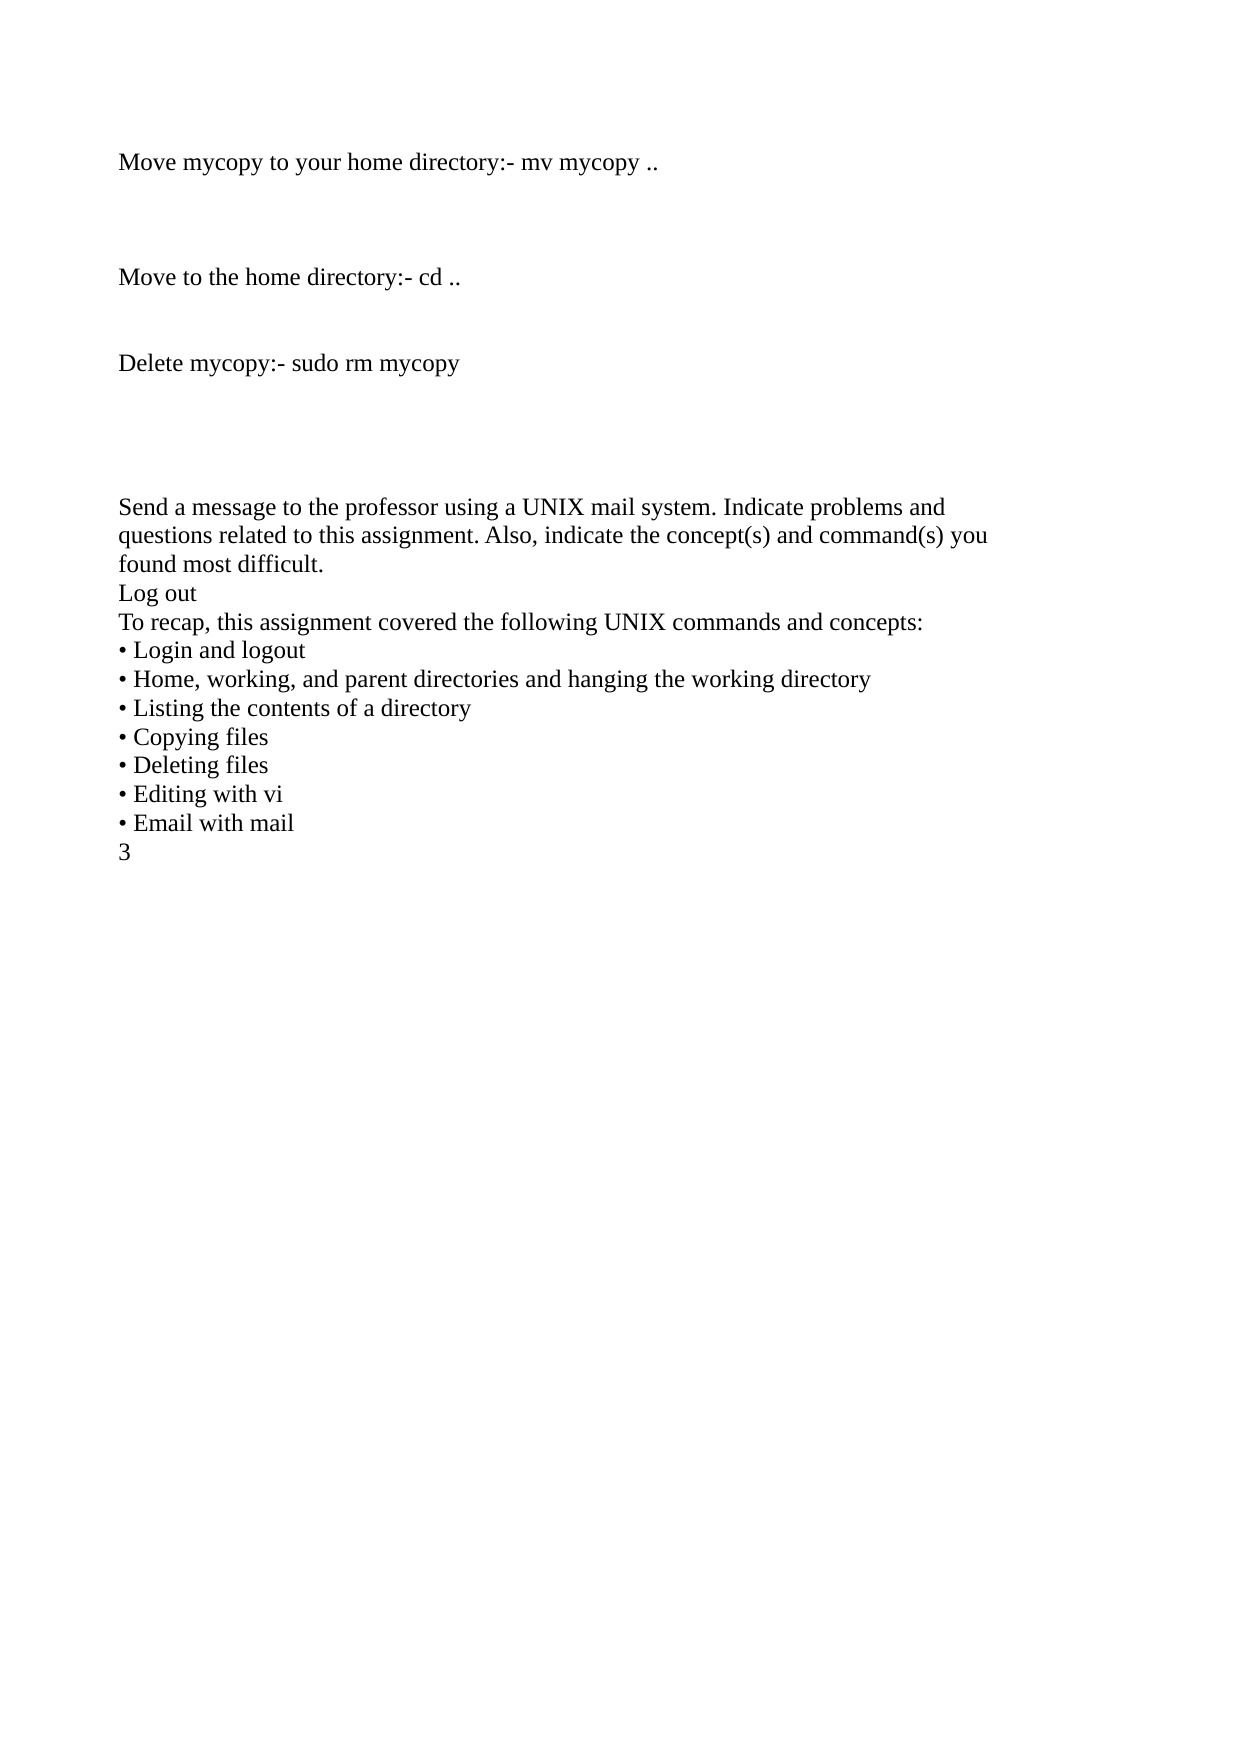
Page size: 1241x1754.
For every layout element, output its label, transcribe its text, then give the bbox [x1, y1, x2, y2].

text • Deleting files [118, 751, 1122, 779]
text Move to the home directory:- cd .. [118, 262, 1122, 291]
text • Copying files [118, 722, 1122, 751]
text • Listing the contents of a directory [118, 693, 1122, 722]
text Delete mycopy:- sudo rm mycopy [118, 348, 1122, 377]
text questions related to this assignment. Also, indicate the concept(s) and command(s) you [118, 521, 1122, 549]
text • Home, working, and parent directories and hanging the working directory [118, 664, 1122, 693]
text Move mycopy to your home directory:- mv mycopy .. [118, 147, 1122, 176]
text • Login and logout [118, 636, 1122, 664]
text • Editing with vi [118, 779, 1122, 808]
text Log out [118, 578, 1122, 607]
text found most difficult. [118, 549, 1122, 578]
text 3 [118, 837, 1122, 866]
text To recap, this assignment covered the following UNIX commands and concepts: [118, 607, 1122, 636]
text Send a message to the professor using a UNIX mail system. Indicate problems and [118, 492, 1122, 521]
text • Email with mail [118, 808, 1122, 837]
